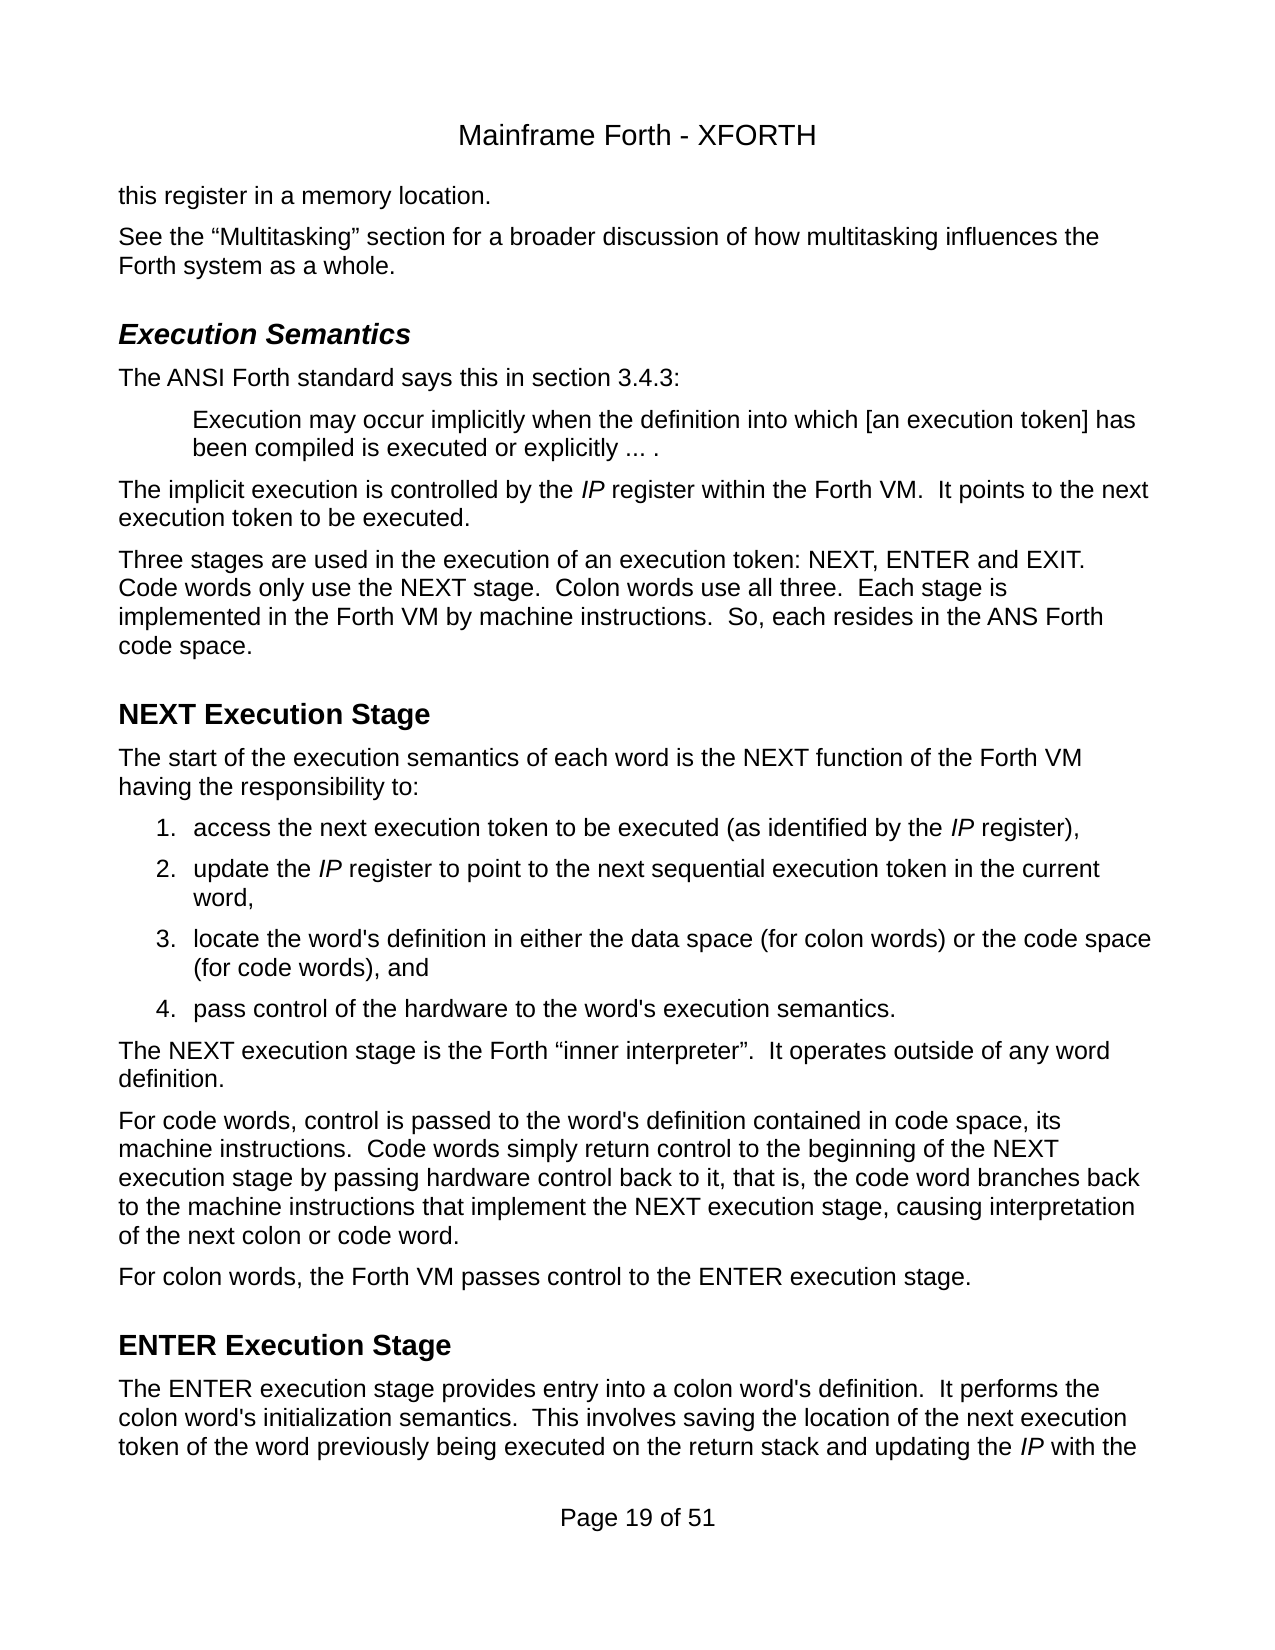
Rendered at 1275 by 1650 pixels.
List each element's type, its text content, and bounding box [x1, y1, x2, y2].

text The implicit execution is controlled by the IP register within the Forth VM. It points to the next execution token to be executed. [118, 475, 1157, 532]
text The NEXT execution stage is the Forth “inner interpreter”. It operates outside of any word definition. [118, 1036, 1157, 1093]
list access the next execution token to be executed (as identified by the IP register), [156, 813, 1157, 842]
text The start of the execution semantics of each word is the NEXT function of the Forth VM having the responsibility to: [118, 743, 1157, 801]
text Execution may occur implicitly when the definition into which [an execution token] has been compiled is executed or explicitly ... . [192, 405, 1157, 462]
list pass control of the hardware to the word's execution semantics. [156, 994, 1157, 1023]
text Three stages are used in the execution of an execution token: NEXT, ENTER and EXIT. Code words only use the NEXT stage. Colon words use all three. Each stage is implemented in the Forth VM by machine instructions. So, each resides in the ANS Forth code space. [118, 545, 1157, 660]
text this register in a memory location. [118, 181, 1157, 210]
list update the IP register to point to the next sequential execution token in the current word, [156, 854, 1157, 912]
subtitle ENTER Execution Stage [118, 1328, 1157, 1362]
list locate the word's definition in either the data space (for colon words) or the code space (for code words), and [156, 924, 1157, 982]
text See the “Multitasking” section for a broader discussion of how multitasking influences the Forth system as a whole. [118, 222, 1157, 280]
text The ENTER execution stage provides entry into a colon word's definition. It performs the colon word's initialization semantics. This involves saving the location of the next execution token of the word previously being executed on the return stack and updating the IP with the [118, 1374, 1157, 1461]
text The ANSI Forth standard says this in section 3.4.3: [118, 363, 1157, 392]
text For colon words, the Forth VM passes control to the ENTER execution stage. [118, 1262, 1157, 1291]
subtitle NEXT Execution Stage [118, 697, 1157, 731]
text For code words, control is passed to the word's definition contained in code space, its machine instructions. Code words simply return control to the beginning of the NEXT execution stage by passing hardware control back to it, that is, the code word branches back to the machine instructions that implement the NEXT execution stage, causing interpretation of the next colon or code word. [118, 1106, 1157, 1249]
subtitle Execution Semantics [118, 317, 1157, 351]
